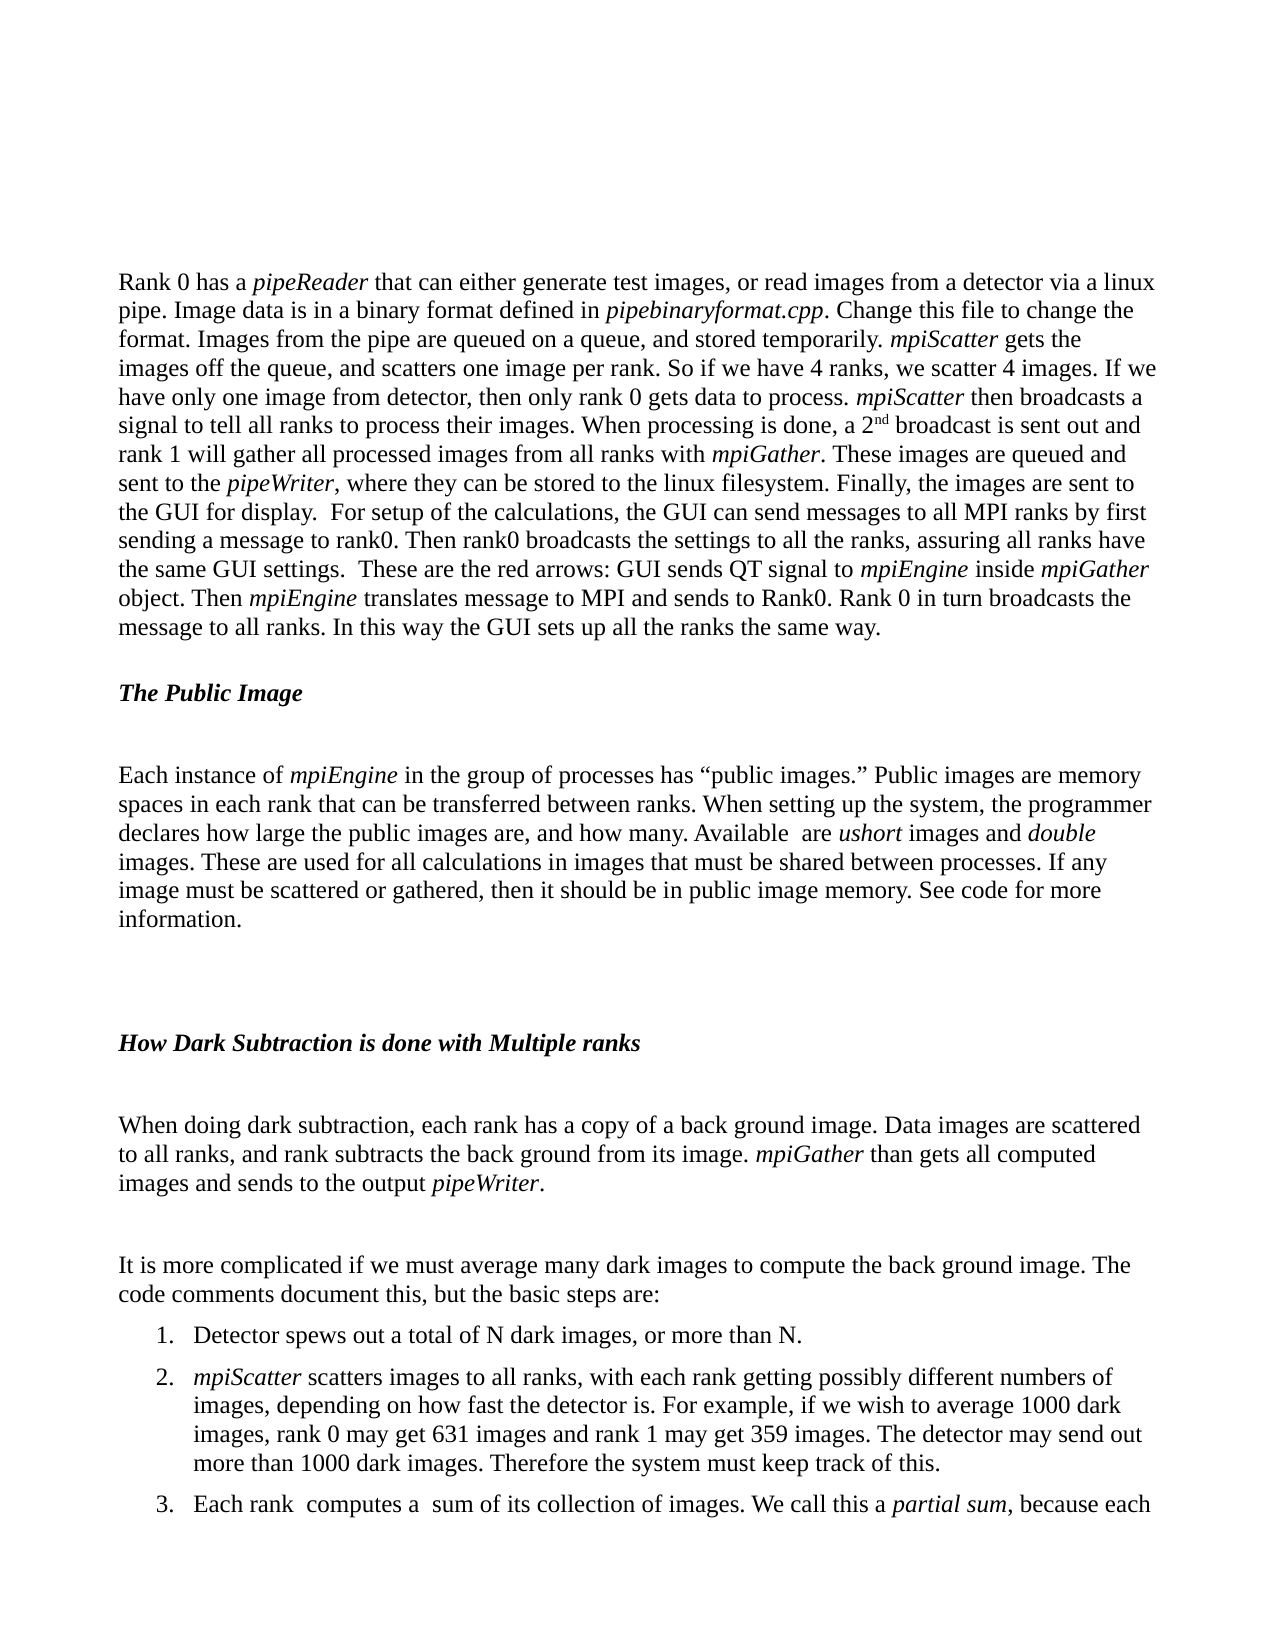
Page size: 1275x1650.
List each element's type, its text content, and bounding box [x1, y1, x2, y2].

text How Dark Subtraction is done with Multiple ranks [118, 1028, 1157, 1057]
list Detector spews out a total of N dark images, or more than N. [156, 1321, 1157, 1349]
text It is more complicated if we must average many dark images to compute the back ground image. The code comments document this, but the basic steps are: [118, 1251, 1157, 1308]
subtitle The Public Image [118, 678, 1157, 707]
list mpiScatter scatters images to all ranks, with each rank getting possibly different numbers of images, depending on how fast the detector is. For example, if we wish to average 1000 dark images, rank 0 may get 631 images and rank 1 may get 359 images. The detector may send out more than 1000 dark images. Therefore the system must keep track of this. [156, 1362, 1157, 1477]
text Each instance of mpiEngine in the group of processes has “public images.” Public images are memory spaces in each rank that can be transferred between ranks. When setting up the system, the programmer declares how large the public images are, and how many. Available are ushort images and double images. These are used for all calculations in images that must be shared between processes. If any image must be scattered or gathered, then it should be in public image memory. See code for more information. [118, 761, 1157, 933]
text When doing dark subtraction, each rank has a copy of a back ground image. Data images are scattered to all ranks, and rank subtracts the back ground from its image. mpiGather than gets all computed images and sends to the output pipeWriter. [118, 1111, 1157, 1197]
list Each rank computes a sum of its collection of images. We call this a partial sum, because each [156, 1489, 1157, 1518]
text Rank 0 has a pipeReader that can either generate test images, or read images from a detector via a linux pipe. Image data is in a binary format defined in pipebinaryformat.cpp. Change this file to change the format. Images from the pipe are queued on a queue, and stored temporarily. mpiScatter gets the images off the queue, and scatters one image per rank. So if we have 4 ranks, we scatter 4 images. If we have only one image from detector, then only rank 0 gets data to process. mpiScatter then broadcasts a signal to tell all ranks to process their images. When processing is done, a 2nd broadcast is sent out and rank 1 will gather all processed images from all ranks with mpiGather. These images are queued and sent to the pipeWriter, where they can be stored to the linux filesystem. Finally, the images are sent to the GUI for display. For setup of the calculations, the GUI can send messages to all MPI ranks by first sending a message to rank0. Then rank0 broadcasts the settings to all the ranks, assuring all ranks have the same GUI settings. These are the red arrows: GUI sends QT signal to mpiEngine inside mpiGather object. Then mpiEngine translates message to MPI and sends to Rank0. Rank 0 in turn broadcasts the message to all ranks. In this way the GUI sets up all the ranks the same way. [118, 267, 1157, 641]
